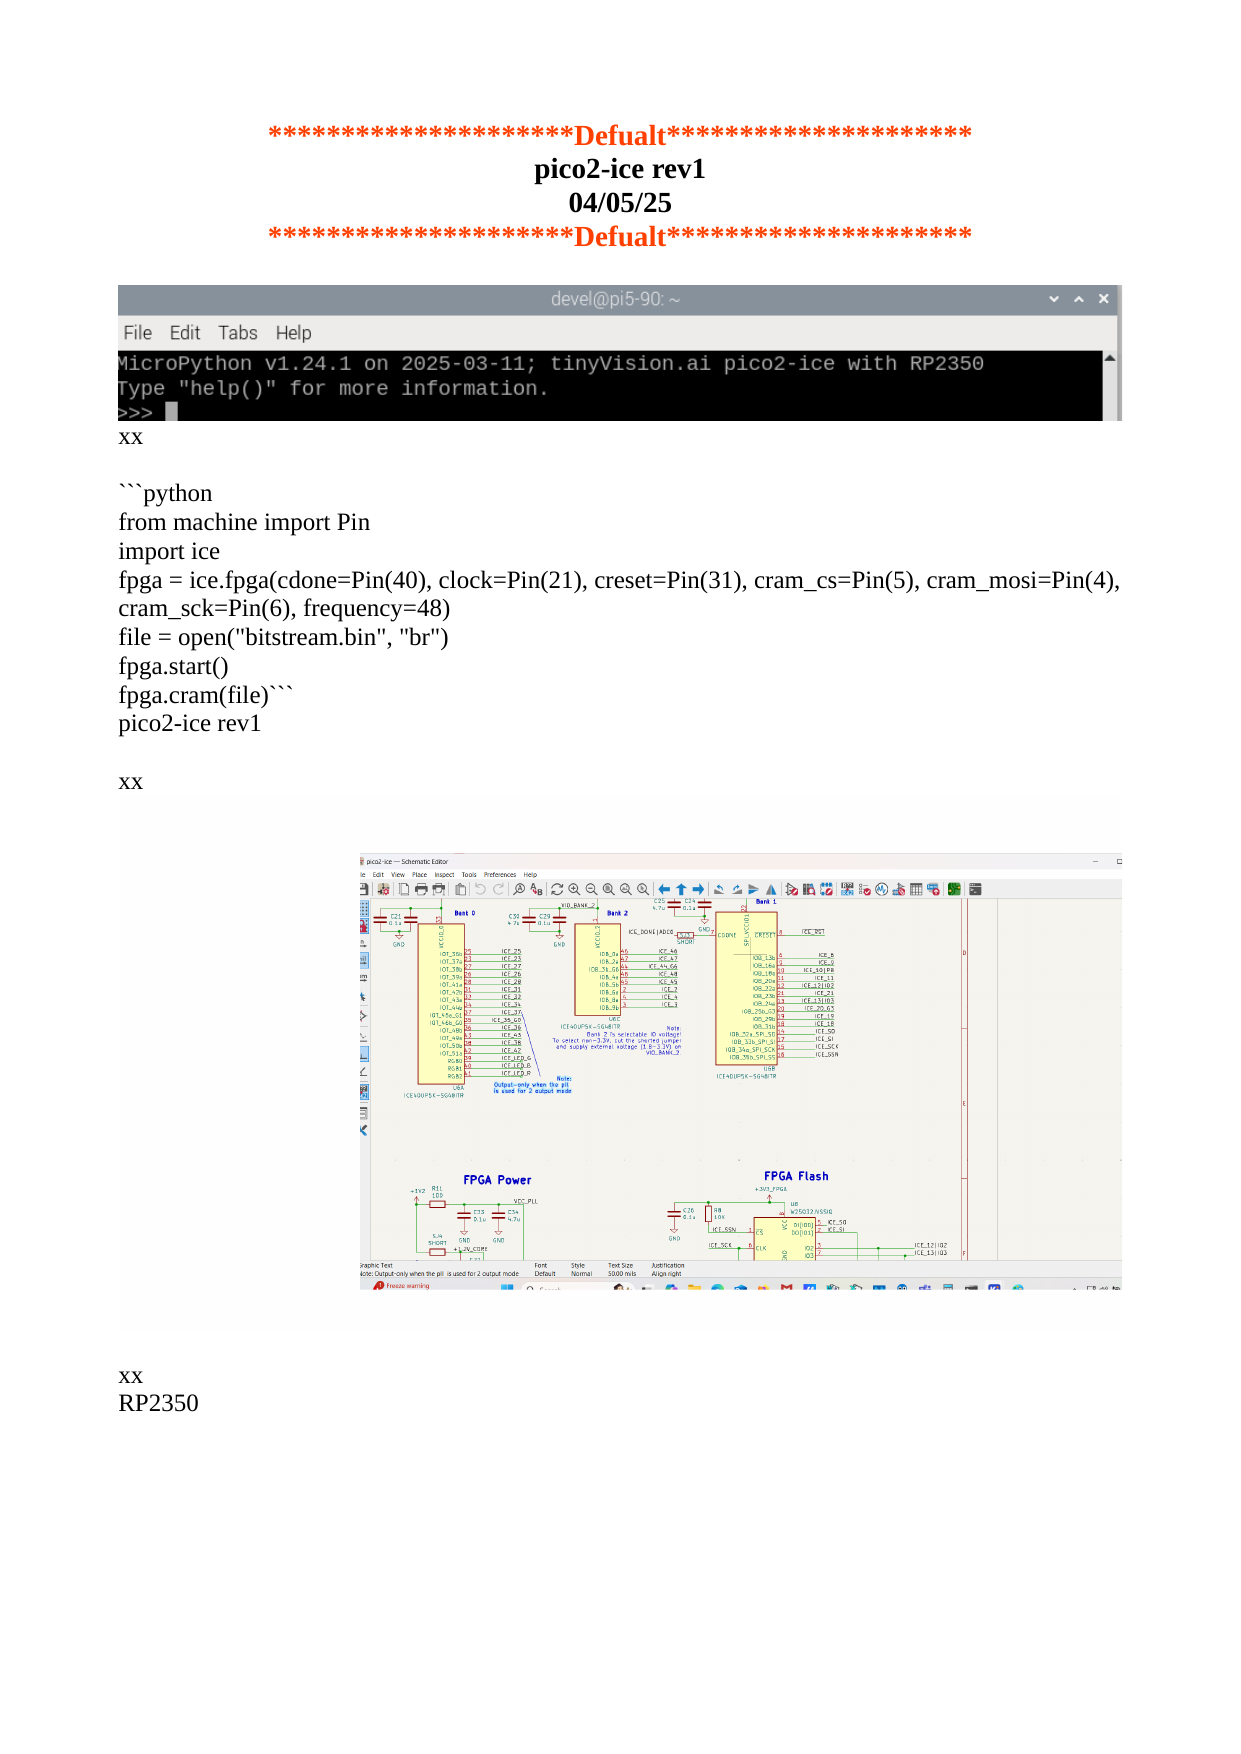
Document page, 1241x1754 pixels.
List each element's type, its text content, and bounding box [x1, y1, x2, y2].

picture [118, 285, 1123, 421]
text *********************Defualt********************* [118, 118, 1122, 152]
text *********************Defualt********************* [118, 219, 1122, 252]
text pico2-ice rev1 [118, 708, 1122, 737]
text xx [118, 1360, 1122, 1388]
text xx [118, 766, 1122, 794]
text 04/05/25 [118, 185, 1122, 219]
text fpga.cram(file)``` [118, 680, 1122, 708]
text fpga.start() [118, 651, 1122, 680]
picture [118, 794, 1123, 1331]
text ```python [118, 478, 1122, 507]
text file = open("bitstream.bin", "br") [118, 622, 1122, 651]
text xx [118, 421, 1122, 450]
text RP2350 [118, 1388, 1122, 1417]
text from machine import Pin [118, 507, 1122, 536]
text pico2-ice rev1 [118, 152, 1122, 185]
text fpga = ice.fpga(cdone=Pin(40), clock=Pin(21), creset=Pin(31), cram_cs=Pin(5), cram_mosi=Pin(4), cram_sck=Pin(6), frequency=48) [118, 565, 1122, 622]
text import ice [118, 536, 1122, 565]
